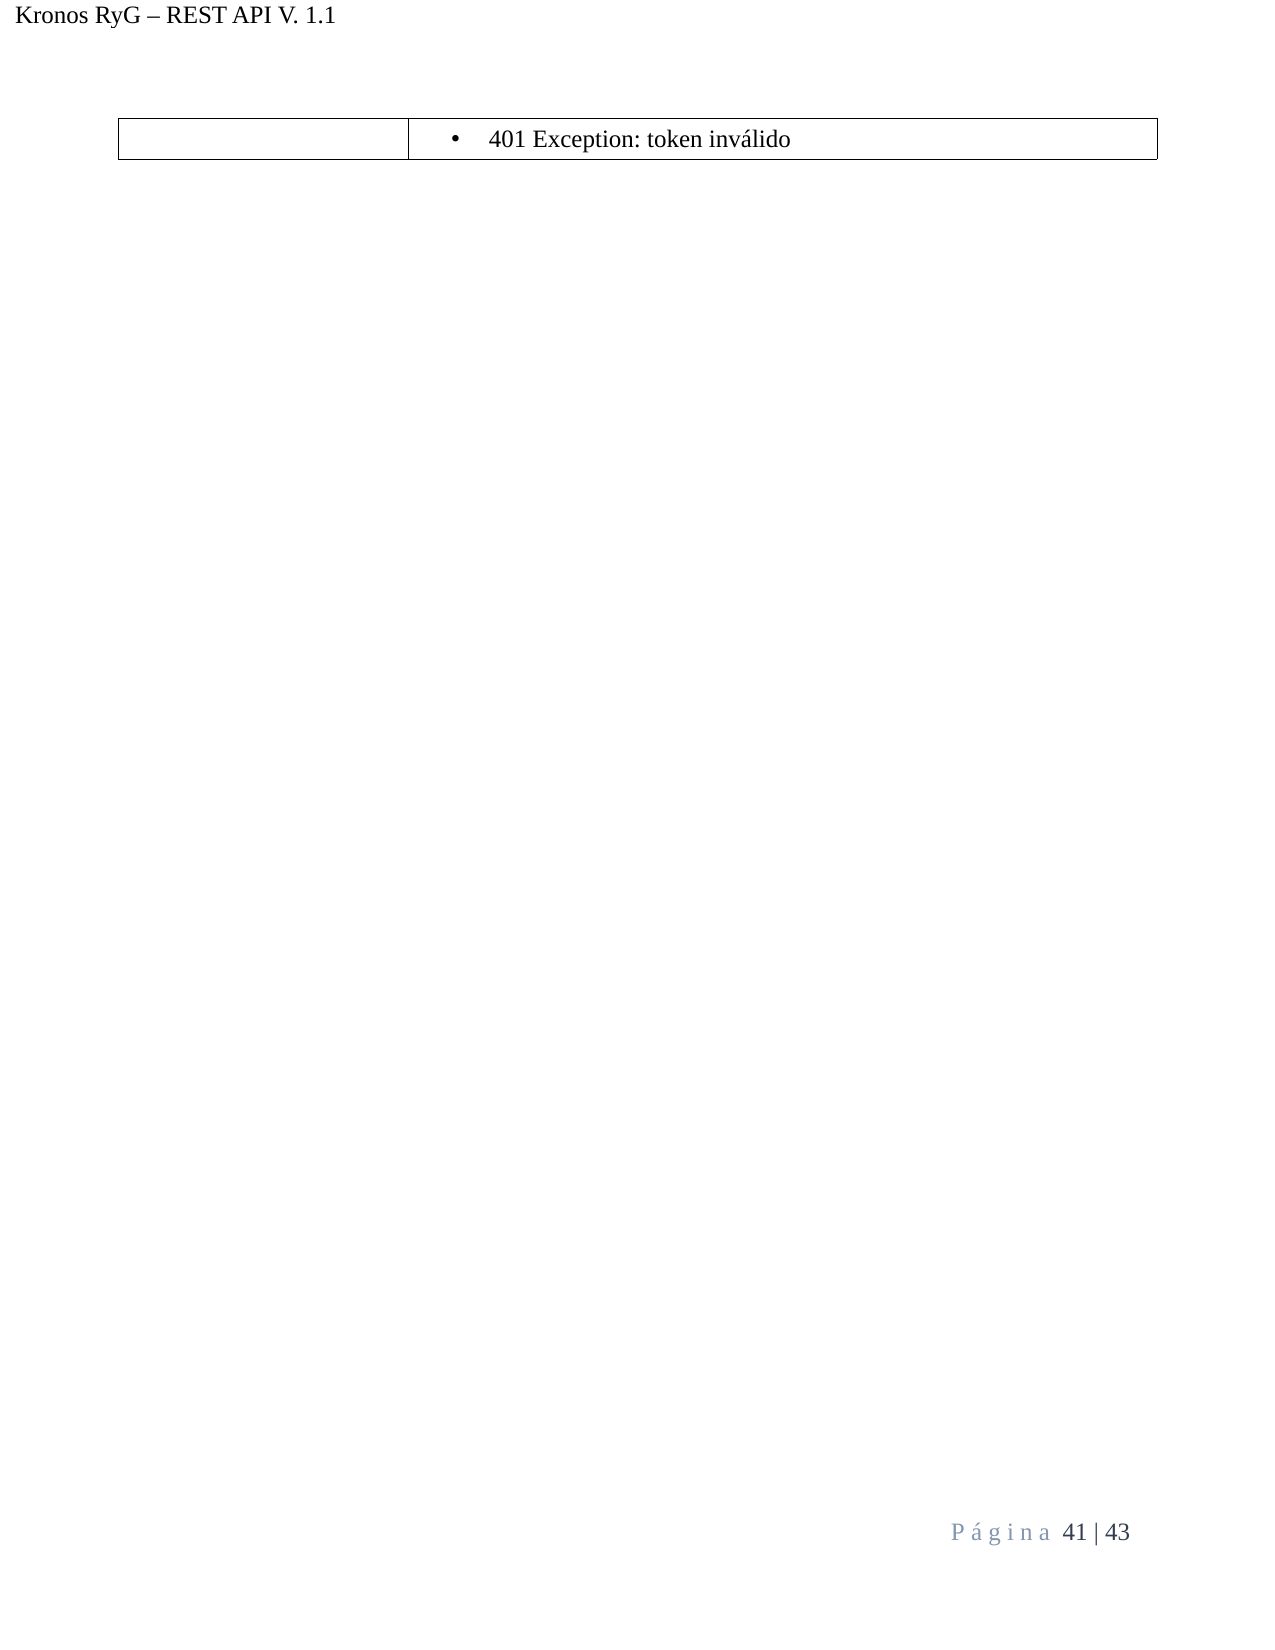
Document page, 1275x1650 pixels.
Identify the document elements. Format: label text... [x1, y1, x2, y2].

table_cell 400 Missing parameter: falta algún parámetro 401 Exception: token inválido [409, 119, 1157, 159]
table_cell [119, 119, 408, 159]
